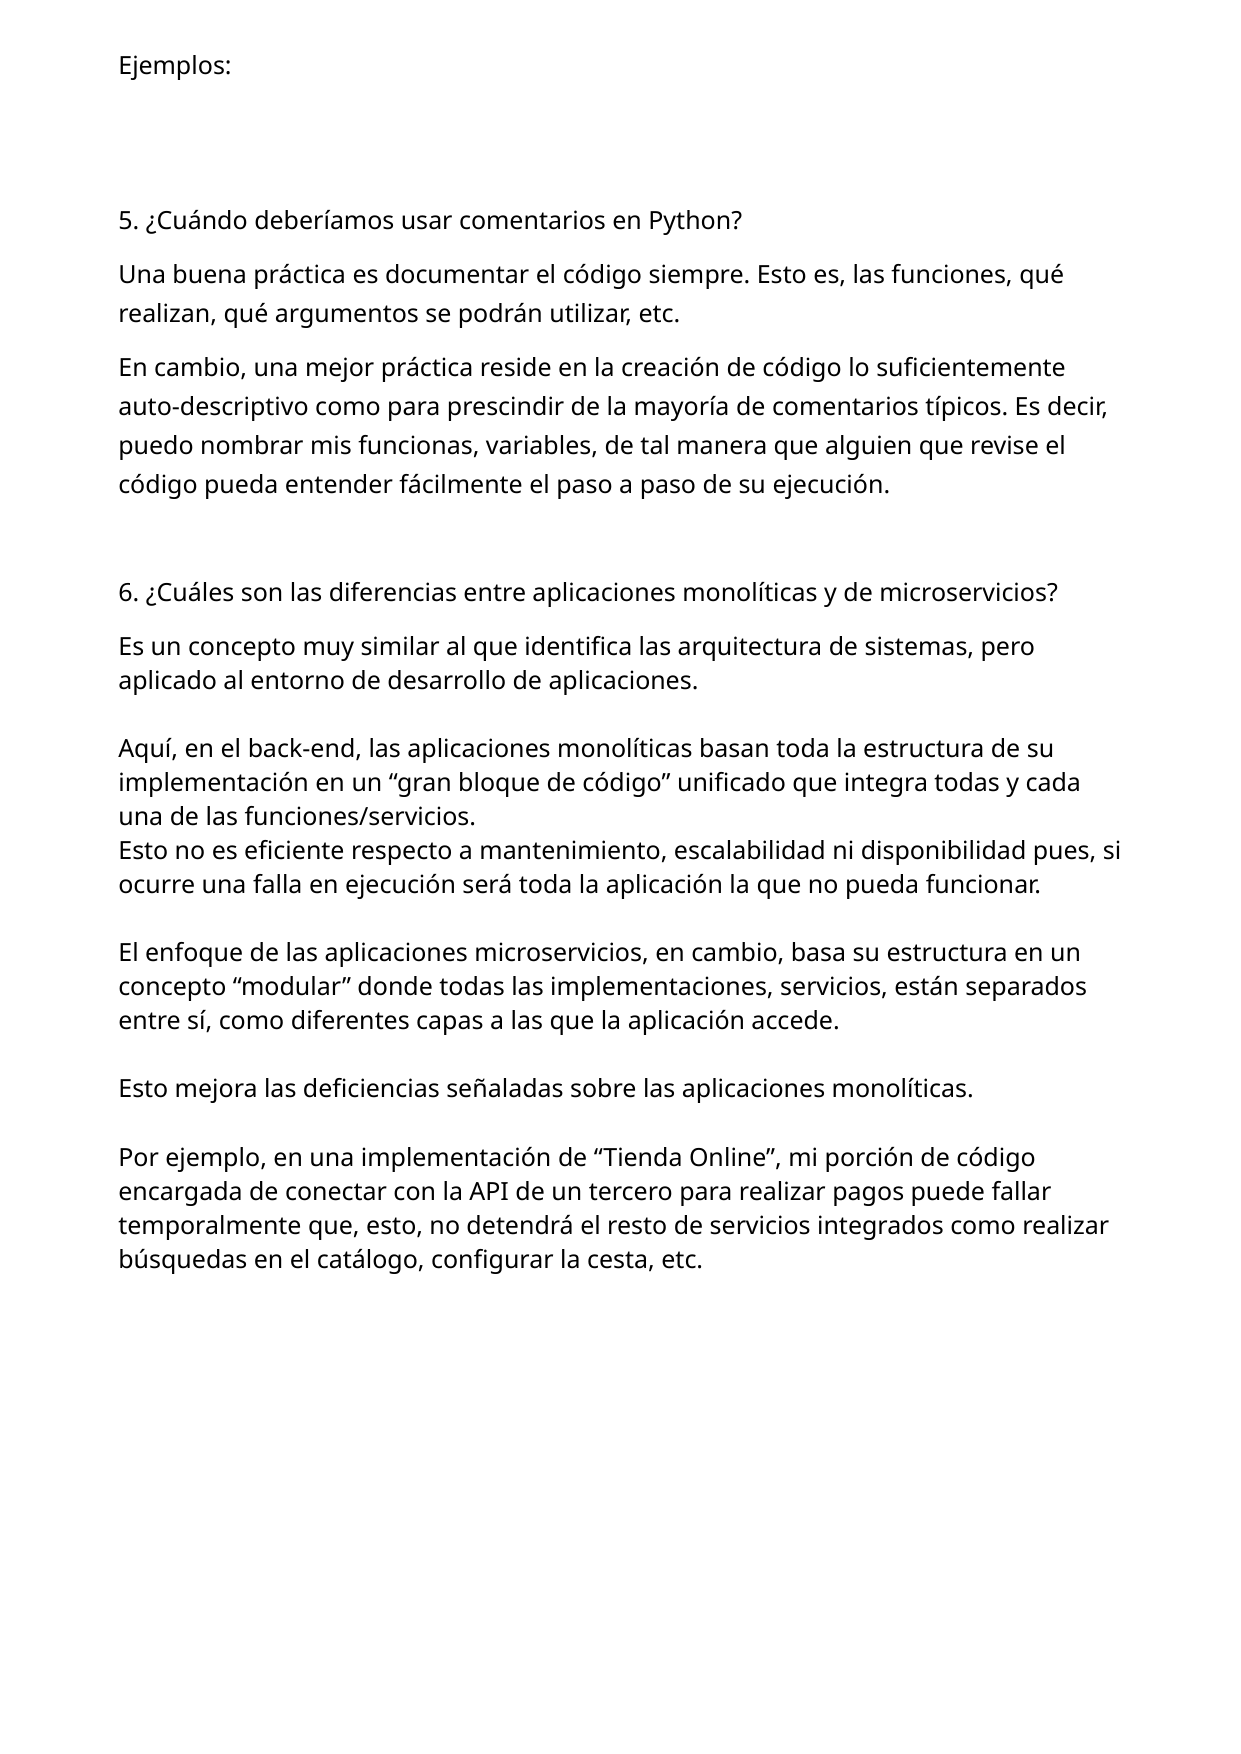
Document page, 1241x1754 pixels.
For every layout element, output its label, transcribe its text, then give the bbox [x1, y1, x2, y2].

text El enfoque de las aplicaciones microservicios, en cambio, basa su estructura en un concepto “modular” donde todas las implementaciones, servicios, están separados entre sí, como diferentes capas a las que la aplicación accede. [118, 935, 1122, 1037]
text 6. ¿Cuáles son las diferencias entre aplicaciones monolíticas y de microservicios? [118, 574, 1122, 609]
text Aquí, en el back-end, las aplicaciones monolíticas basan toda la estructura de su implementación en un “gran bloque de código” unificado que integra todas y cada una de las funciones/servicios. [118, 731, 1122, 833]
text 5. ¿Cuándo deberíamos usar comentarios en Python? [118, 203, 1122, 237]
text Es un concepto muy similar al que identifica las arquitectura de sistemas, pero aplicado al entorno de desarrollo de aplicaciones. [118, 628, 1122, 696]
text Esto no es eficiente respecto a mantenimiento, escalabilidad ni disponibilidad pues, si ocurre una falla en ejecución será toda la aplicación la que no pueda funcionar. [118, 833, 1122, 901]
text Una buena práctica es documentar el código siempre. Esto es, las funciones, qué realizan, qué argumentos se podrán utilizar, etc. [118, 257, 1122, 330]
text Por ejemplo, en una implementación de “Tienda Online”, mi porción de código encargada de conectar con la API de un tercero para realizar pagos puede fallar temporalmente que, esto, no detendrá el resto de servicios integrados como realizar búsquedas en el catálogo, configurar la cesta, etc. [118, 1139, 1122, 1276]
text Esto mejora las deficiencias señaladas sobre las aplicaciones monolíticas. [118, 1071, 1122, 1105]
text Ejemplos: [118, 48, 1122, 82]
text En cambio, una mejor práctica reside en la creación de código lo suficientemente auto-descriptivo como para prescindir de la mayoría de comentarios típicos. Es decir, puedo nombrar mis funcionas, variables, de tal manera que alguien que revise el código pueda entender fácilmente el paso a paso de su ejecución. [118, 349, 1122, 501]
